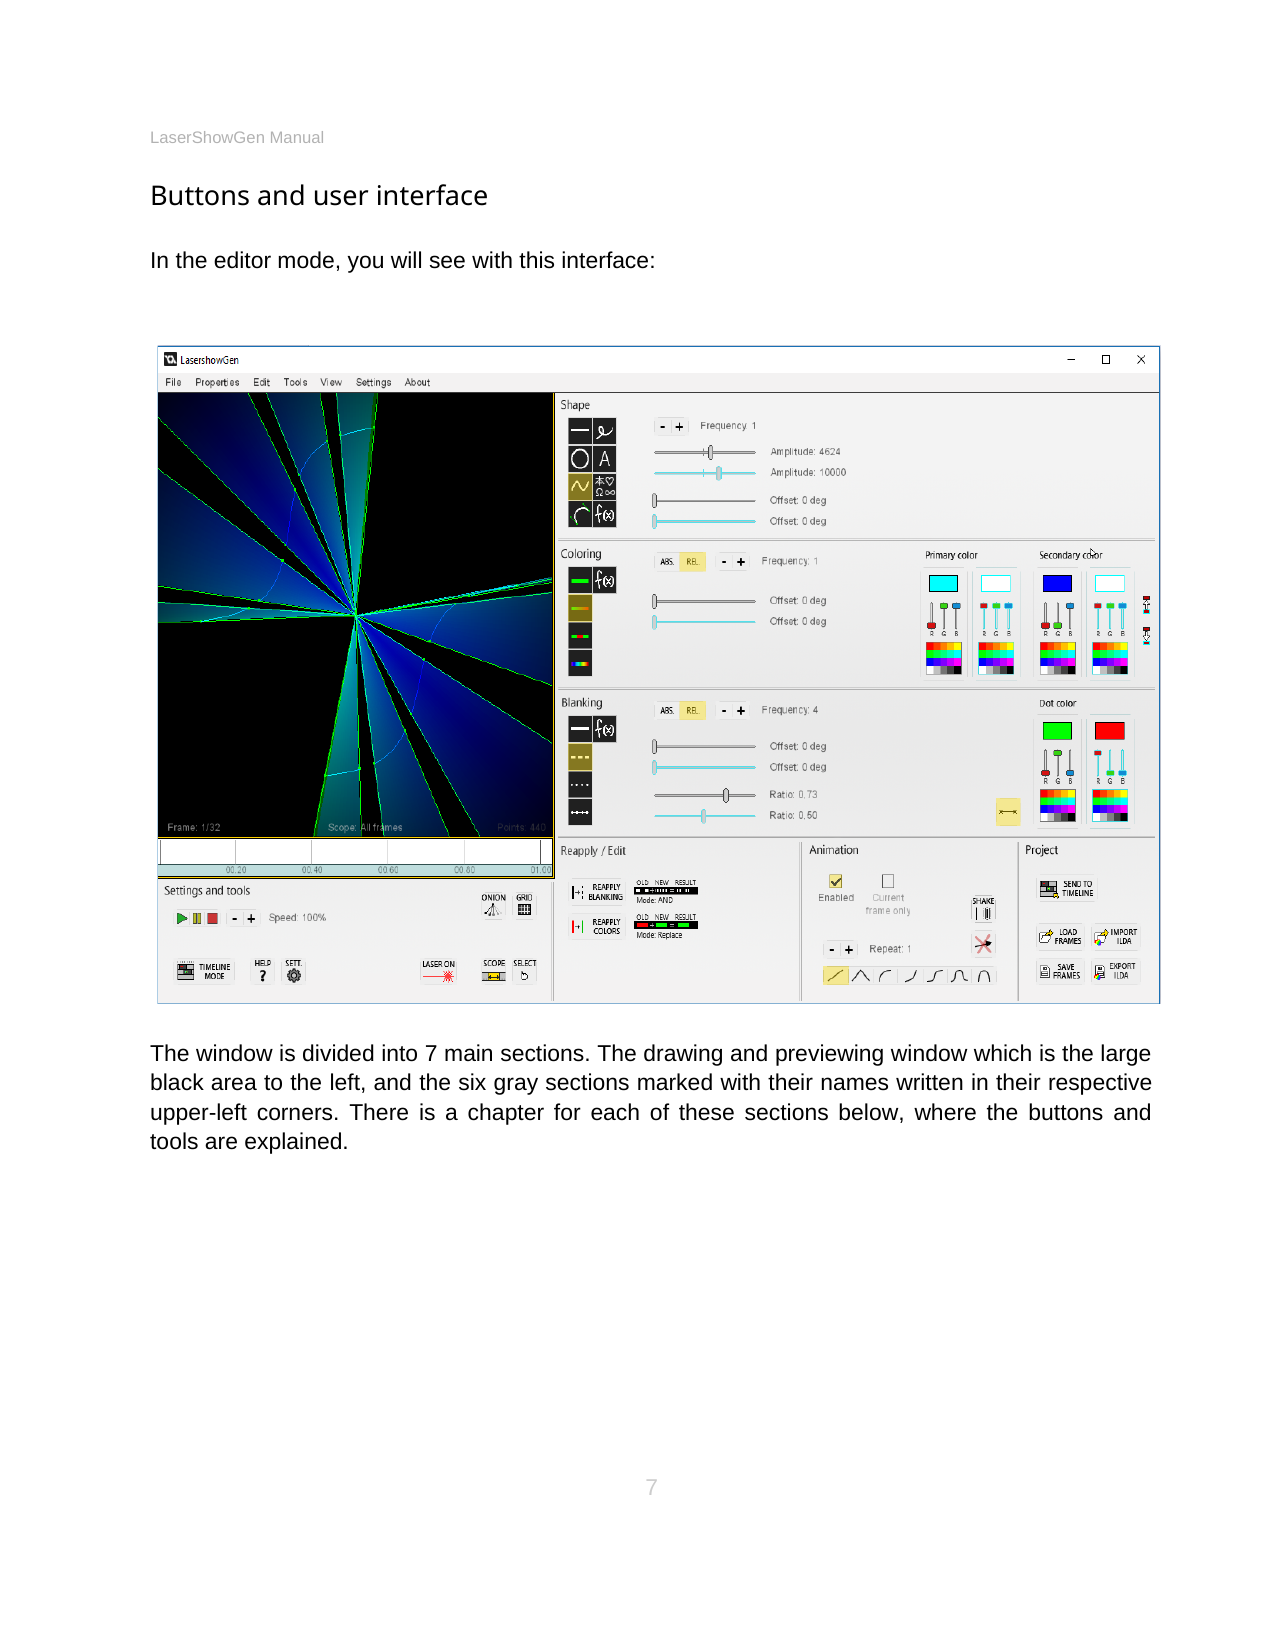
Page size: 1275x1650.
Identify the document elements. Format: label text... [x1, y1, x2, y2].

text The window is divided into 7 main sections. The drawing and previewing window which is the large black area to the left, and the six gray sections marked with their names written in their respective upper-left corners. There is a chapter for each of these sections below, where the buttons and tools are explained. [150, 1041, 1153, 1154]
text In the editor mode, you will see with this interface: [150, 248, 1153, 274]
picture [157, 345, 1161, 1004]
subtitle Buttons and user interface [150, 176, 1153, 213]
